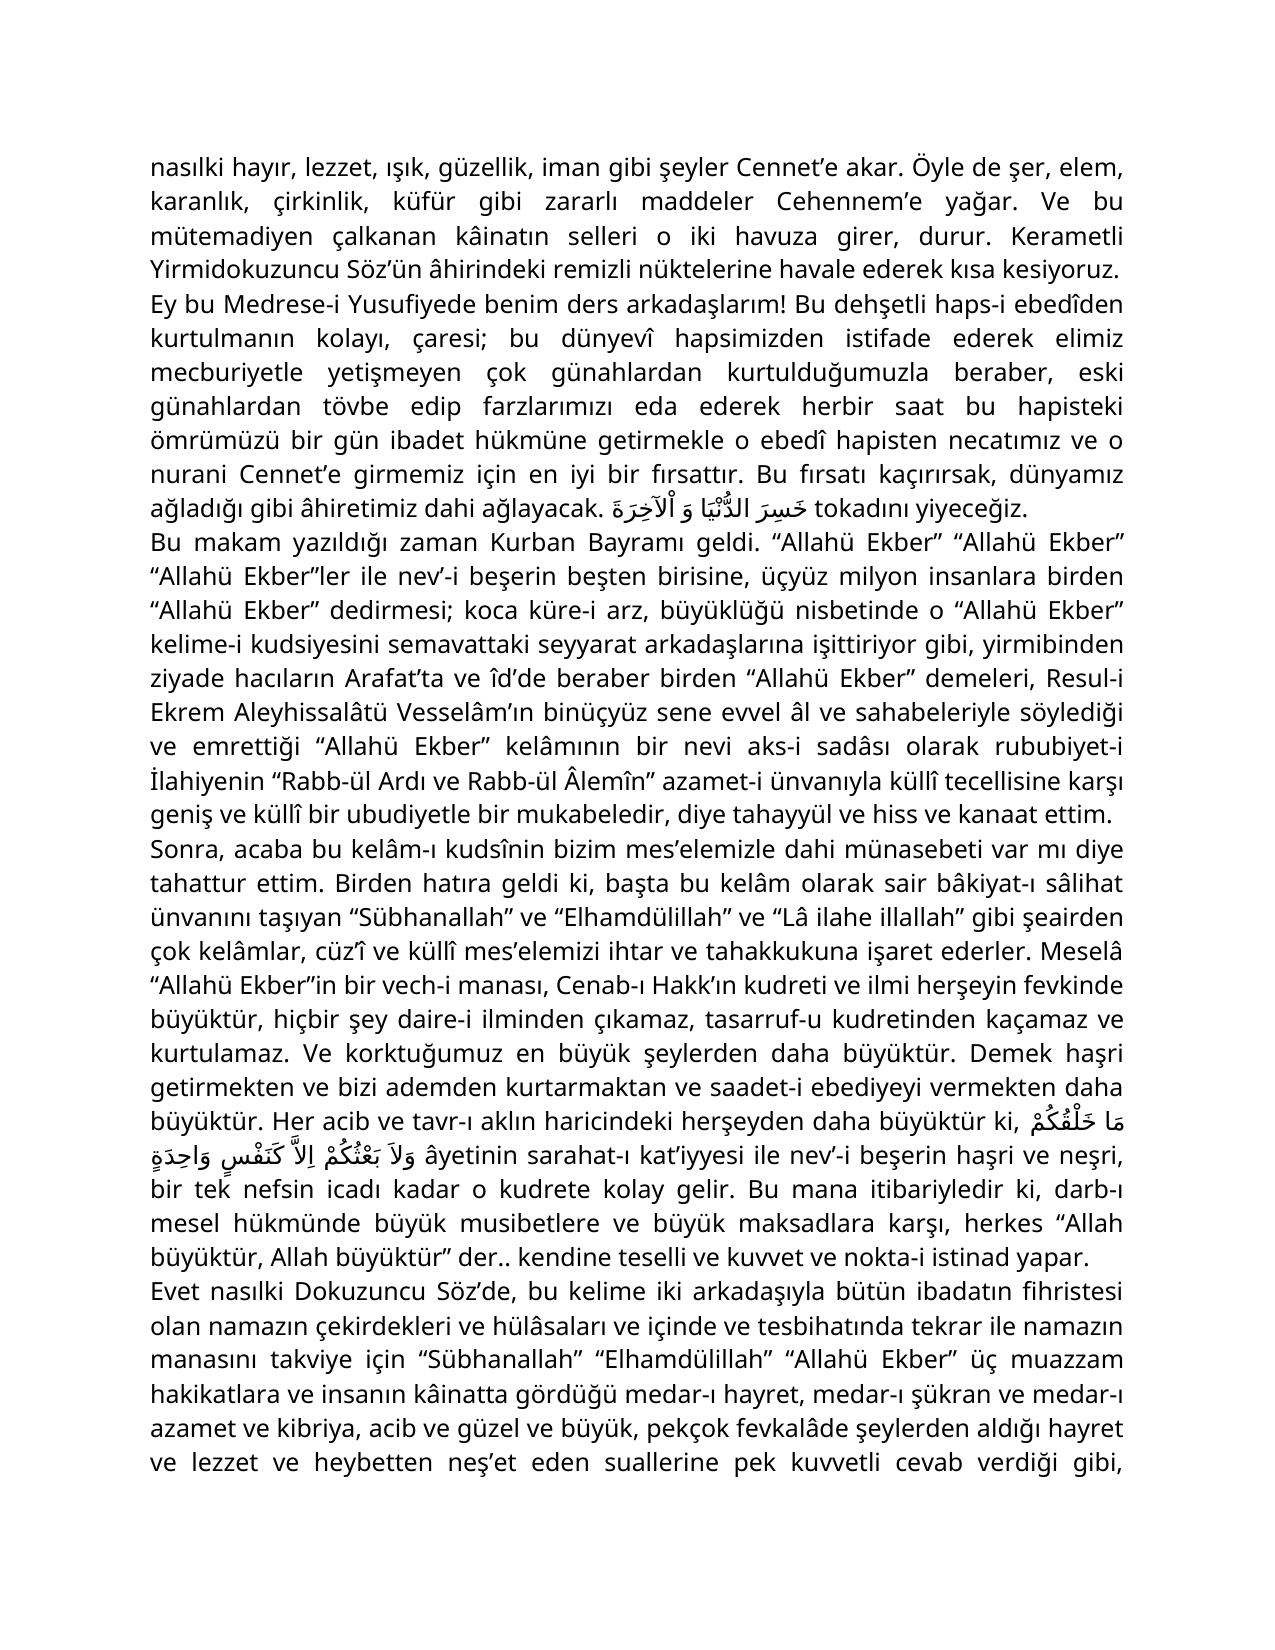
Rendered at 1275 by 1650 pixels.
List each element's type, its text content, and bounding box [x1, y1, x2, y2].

text Ey bu Medrese-i Yusufiyede benim ders arkadaşlarım! Bu dehşetli haps-i ebedîden kurtulmanın kolayı, çaresi; bu dünyevî hapsimizden istifade ederek elimiz mecburiyetle yetişmeyen çok günahlardan kurtulduğumuzla beraber, eski günahlardan tövbe edip farzlarımızı eda ederek herbir saat bu hapisteki ömrümüzü bir gün ibadet hükmüne getirmekle o ebedî hapisten necatımız ve o nurani Cennet’e girmemiz için en iyi bir fırsattır. Bu fırsatı kaçırırsak, dünyamız ağladığı gibi âhiretimiz dahi ağlayacak. خَسِرَ الدُّنْيَا وَ اْلآخِرَةَ tokadını yiyeceğiz. [150, 286, 1125, 525]
text Evet nasılki Dokuzuncu Söz’de, bu kelime iki arkadaşıyla bütün ibadatın fihristesi olan namazın çekirdekleri ve hülâsaları ve içinde ve tesbihatında tekrar ile namazın manasını takviye için “Sübhanallah” “Elhamdülillah” “Allahü Ekber” üç muazzam hakikatlara ve insanın kâinatta gördüğü medar-ı hayret, medar-ı şükran ve medar-ı azamet ve kibriya, acib ve güzel ve büyük, pekçok fevkalâde şeylerden aldığı hayret ve lezzet ve heybetten neş’et eden suallerine pek kuvvetli cevab verdiği gibi, [150, 1274, 1125, 1478]
text nasılki hayır, lezzet, ışık, güzellik, iman gibi şeyler Cennet’e akar. Öyle de şer, elem, karanlık, çirkinlik, küfür gibi zararlı maddeler Cehennem’e yağar. Ve bu mütemadiyen çalkanan kâinatın selleri o iki havuza girer, durur. Kerametli Yirmidokuzuncu Söz’ün âhirindeki remizli nüktelerine havale ederek kısa kesiyoruz. [150, 150, 1125, 286]
text Bu makam yazıldığı zaman Kurban Bayramı geldi. “Allahü Ekber” “Allahü Ekber” “Allahü Ekber”ler ile nev’-i beşerin beşten birisine, üçyüz milyon insanlara birden “Allahü Ekber” dedirmesi; koca küre-i arz, büyüklüğü nisbetinde o “Allahü Ekber” kelime-i kudsiyesini semavattaki seyyarat arkadaşlarına işittiriyor gibi, yirmibinden ziyade hacıların Arafat’ta ve îd’de beraber birden “Allahü Ekber” demeleri, Resul-i Ekrem Aleyhissalâtü Vesselâm’ın binüçyüz sene evvel âl ve sahabeleriyle söylediği ve emrettiği “Allahü Ekber” kelâmının bir nevi aks-i sadâsı olarak rububiyet-i İlahiyenin “Rabb-ül Ardı ve Rabb-ül Âlemîn” azamet-i ünvanıyla küllî tecellisine karşı geniş ve küllî bir ubudiyetle bir mukabeledir, diye tahayyül ve hiss ve kanaat ettim. [150, 525, 1125, 831]
text Sonra, acaba bu kelâm-ı kudsînin bizim mes’elemizle dahi münasebeti var mı diye tahattur ettim. Birden hatıra geldi ki, başta bu kelâm olarak sair bâkiyat-ı sâlihat ünvanını taşıyan “Sübhanallah” ve “Elhamdülillah” ve “Lâ ilahe illallah” gibi şeairden çok kelâmlar, cüz’î ve küllî mes’elemizi ihtar ve tahakkukuna işaret ederler. Meselâ “Allahü Ekber”in bir vech-i manası, Cenab-ı Hakk’ın kudreti ve ilmi herşeyin fevkinde büyüktür, hiçbir şey daire-i ilminden çıkamaz, tasarruf-u kudretinden kaçamaz ve kurtulamaz. Ve korktuğumuz en büyük şeylerden daha büyüktür. Demek haşri getirmekten ve bizi ademden kurtarmaktan ve saadet-i ebediyeyi vermekten daha büyüktür. Her acib ve tavr-ı aklın haricindeki herşeyden daha büyüktür ki, مَا خَلْقُكُمْ وَلاَ بَعْثُكُمْ اِلاَّ كَنَفْسٍ وَاحِدَةٍ âyetinin sarahat-ı kat’iyyesi ile nev’-i beşerin haşri ve neşri, bir tek nefsin icadı kadar o kudrete kolay gelir. Bu mana itibariyledir ki, darb-ı mesel hükmünde büyük musibetlere ve büyük maksadlara karşı, herkes “Allah büyüktür, Allah büyüktür” der.. kendine teselli ve kuvvet ve nokta-i istinad yapar. [150, 831, 1125, 1274]
